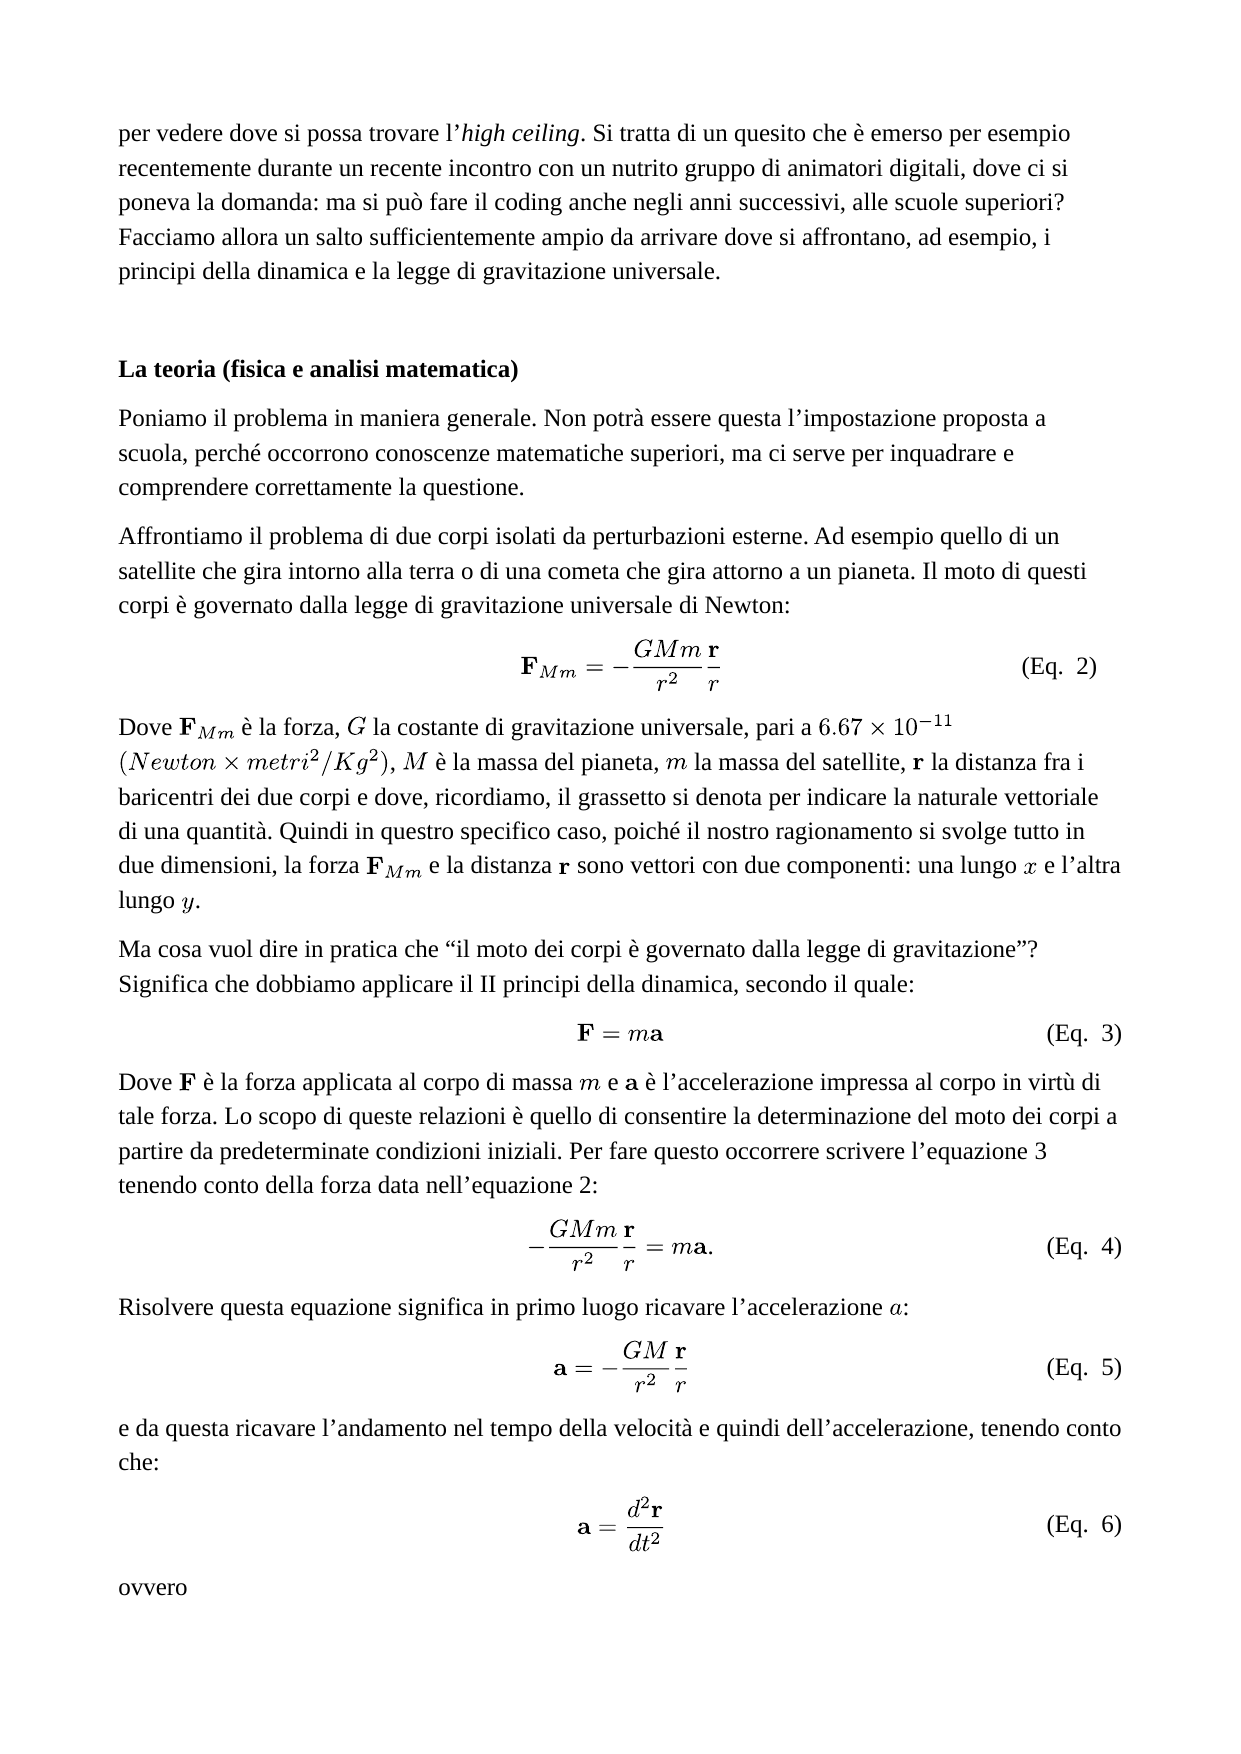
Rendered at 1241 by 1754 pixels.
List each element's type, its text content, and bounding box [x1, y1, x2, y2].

text (Eq. 6) [664, 1496, 1122, 1551]
text Ma cosa vuol dire in pratica che “il moto dei corpi è governato dalla legge di gravitazione”? Significa che dobbiamo applicare il II principi della dinamica, secondo il quale: [118, 934, 1122, 997]
text per vedere dove si possa trovare l’high ceiling. Si tratta di un quesito che è emerso per esempio recentemente durante un recente incontro con un nutrito gruppo di animatori digitali, dove ci si poneva la domanda: ma si può fare il coding anche negli anni successivi, alle scuole superiori? Facciamo allora un salto sufficientemente ampio da arrivare dove si affrontano, ad esempio, i principi della dinamica e la legge di gravitazione universale. [118, 118, 1122, 285]
text Dove è la forza applicata al corpo di massa e è l’accelerazione impressa al corpo in virtù di tale forza. Lo scopo di queste relazioni è quello di consentire la determinazione del moto dei corpi a partire da predeterminate condizioni iniziali. Per fare questo occorrere scrivere l’equazione 3 tenendo conto della forza data nell’equazione 2: [118, 1067, 1122, 1199]
text [118, 1496, 576, 1551]
text Poniamo il problema in maniera generale. Non potrà essere questa l’impostazione proposta a scuola, perché occorrono conoscenze matematiche superiori, ma ci serve per inquadrare e comprendere correttamente la questione. [118, 403, 1122, 501]
text [118, 1219, 526, 1271]
text (Eq. 2) [720, 639, 1122, 691]
text ovvero [118, 1572, 1122, 1601]
text Dove è la forza, la costante di gravitazione universale, pari a , è la massa del pianeta, la massa del satellite, la distanza fra i baricentri dei due corpi e dove, ricordiamo, il grassetto si denota per indicare la naturale vettoriale di una quantità. Quindi in questro specifico caso, poiché il nostro ragionamento si svolge tutto in due dimensioni, la forza e la distanza sono vettori con due componenti: una lungo e l’altra lungo . [118, 712, 1122, 914]
text . (Eq. 4) [708, 1219, 1122, 1271]
text La teoria (fisica e analisi matematica) [118, 354, 1122, 383]
text e da questa ricavare l’andamento nel tempo della velocità e quindi dell’accelerazione, tenendo conto che: [118, 1413, 1122, 1476]
text Affrontiamo il problema di due corpi isolati da perturbazioni esterne. Ad esempio quello di un satellite che gira intorno alla terra o di una cometa che gira attorno a un pianeta. Il moto di questi corpi è governato dalla legge di gravitazione universale di Newton: [118, 521, 1122, 619]
text [118, 639, 520, 691]
text [118, 1341, 553, 1393]
text (Eq. 5) [687, 1341, 1122, 1393]
text (Eq. 3) [118, 1018, 1122, 1046]
text Risolvere questa equazione significa in primo luogo ricavare l’accelerazione : [118, 1292, 1122, 1320]
